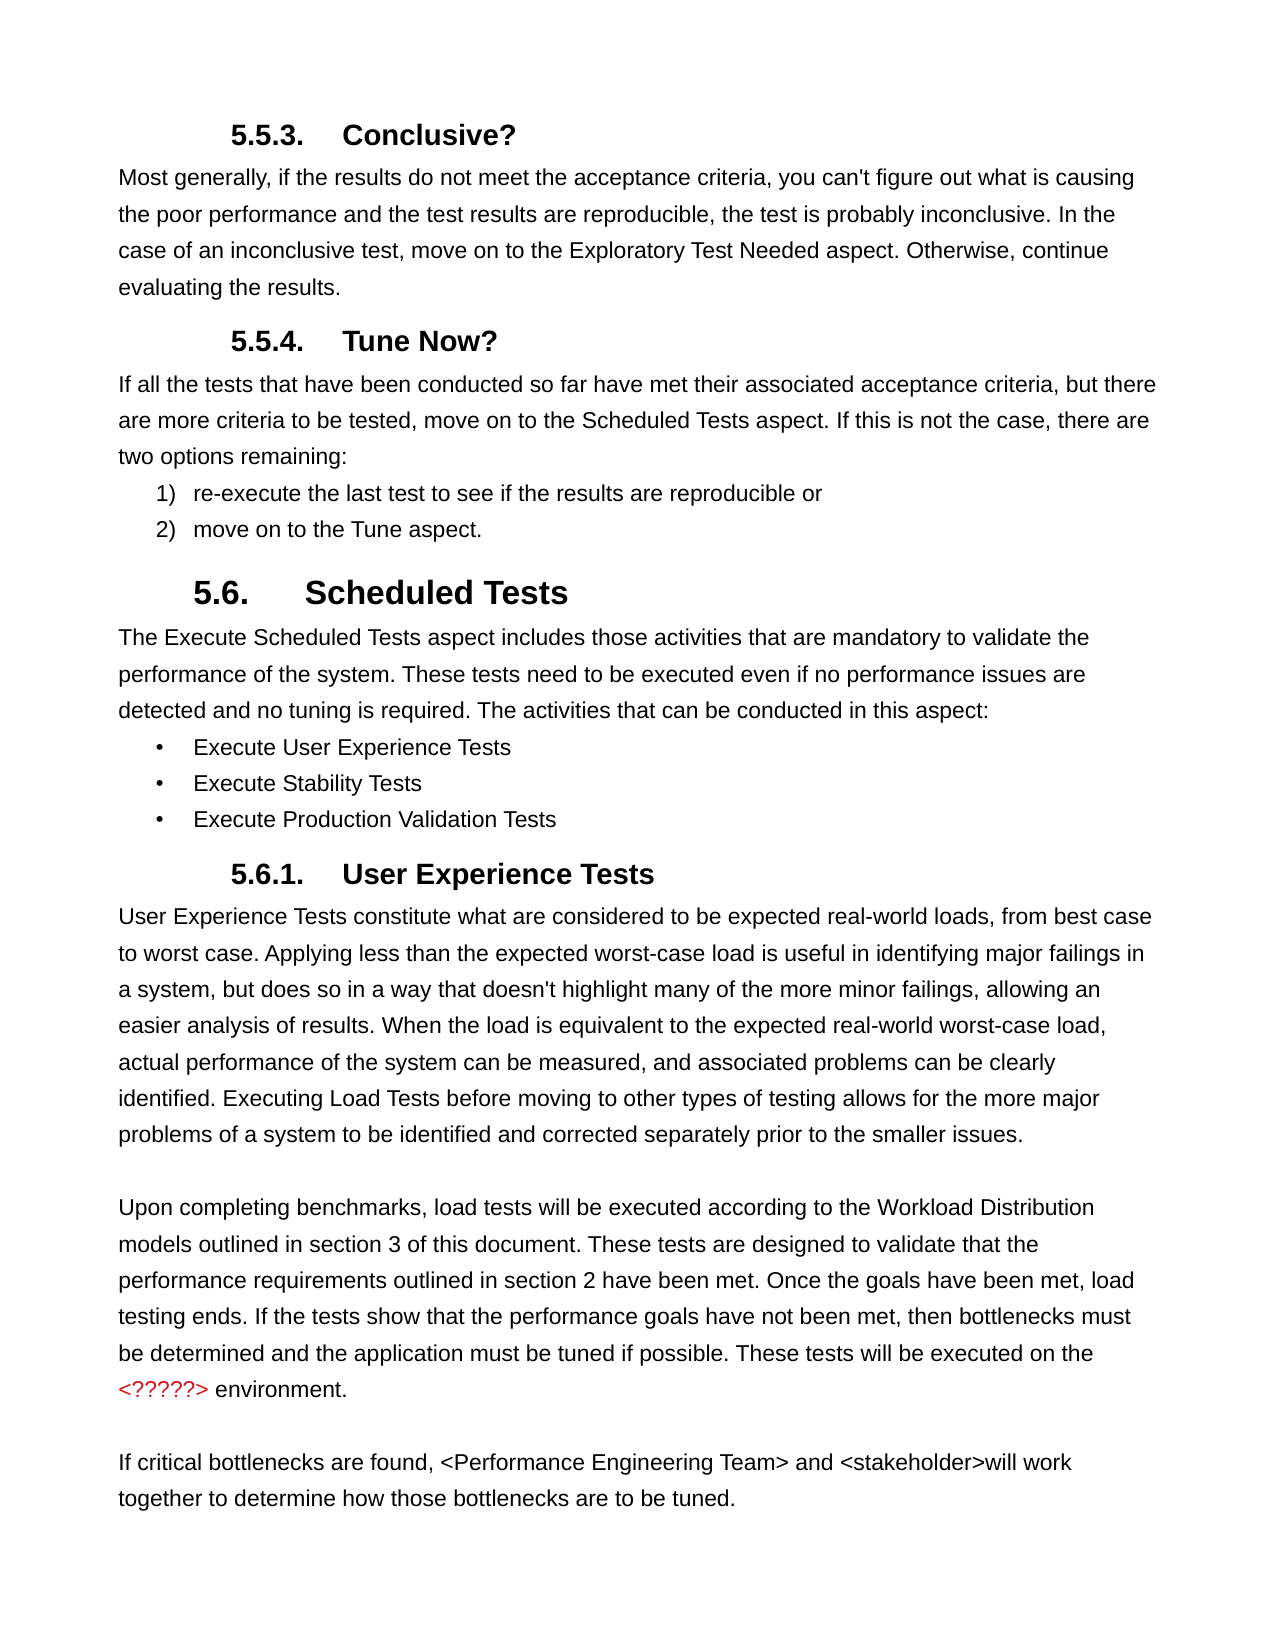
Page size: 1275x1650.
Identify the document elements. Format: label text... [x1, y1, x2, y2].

subtitle User Experience Tests [231, 857, 1157, 891]
subtitle Scheduled Tests [193, 573, 1157, 612]
list Execute Production Validation Tests [156, 806, 1157, 832]
text Upon completing benchmarks, load tests will be executed according to the Workload Distribution models outlined in section 3 of this document. These tests are designed to validate that the performance requirements outlined in section 2 have been met. Once the goals have been met, load testing ends. If the tests show that the performance goals have not been met, then bottlenecks must be determined and the application must be tuned if possible. These tests will be executed on the <?????> environment. [118, 1194, 1157, 1402]
list Execute Stability Tests [156, 770, 1157, 796]
text If critical bottlenecks are found, <Performance Engineering Team> and <stakeholder>will work together to determine how those bottlenecks are to be tuned. [118, 1449, 1157, 1511]
text The Execute Scheduled Tests aspect includes those activities that are mandatory to validate the performance of the system. These tests need to be executed even if no performance issues are detected and no tuning is required. The activities that can be conducted in this aspect: [118, 624, 1157, 723]
subtitle Conclusive? [231, 118, 1157, 152]
list re-execute the last test to see if the results are reproducible or [156, 480, 1157, 506]
list move on to the Tune aspect. [156, 516, 1157, 542]
list Execute User Experience Tests [156, 733, 1157, 760]
subtitle Tune Now? [231, 324, 1157, 358]
text Most generally, if the results do not meet the acceptance criteria, you can't figure out what is causing the poor performance and the test results are reproducible, the test is probably inconclusive. In the case of an inconclusive test, move on to the Exploratory Test Needed aspect. Otherwise, continue evaluating the results. [118, 164, 1157, 300]
text User Experience Tests constitute what are considered to be expected real-world loads, from best case to worst case. Applying less than the expected worst-case load is useful in identifying major failings in a system, but does so in a way that doesn't highlight many of the more minor failings, allowing an easier analysis of results. When the load is equivalent to the expected real-world worst-case load, actual performance of the system can be measured, and associated problems can be clearly identified. Executing Load Tests before moving to other types of testing allows for the more major problems of a system to be identified and corrected separately prior to the smaller issues. [118, 903, 1157, 1148]
text If all the tests that have been conducted so far have met their associated acceptance criteria, but there are more criteria to be tested, move on to the Scheduled Tests aspect. If this is not the case, there are two options remaining: [118, 371, 1157, 470]
